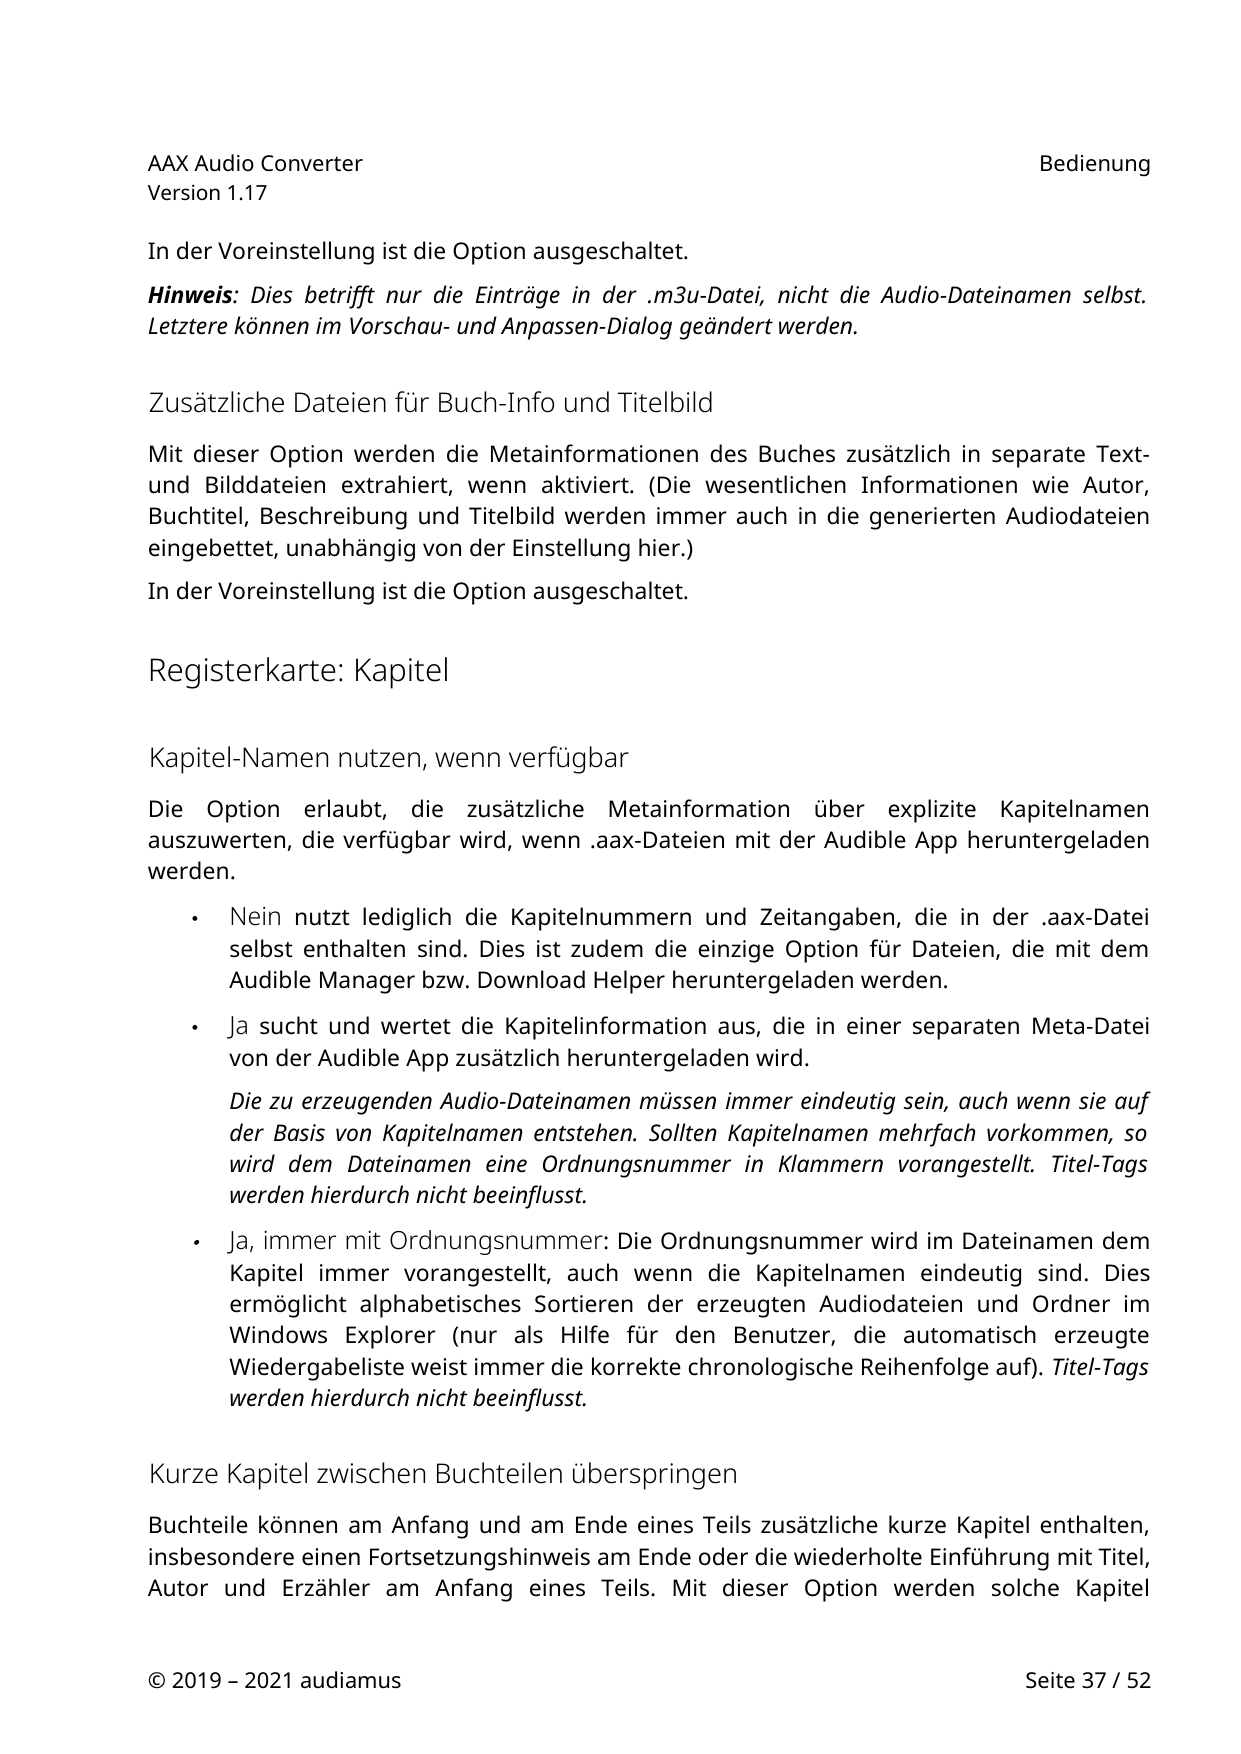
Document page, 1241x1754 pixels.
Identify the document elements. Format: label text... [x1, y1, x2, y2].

subtitle Registerkarte: Kapitel [148, 648, 1152, 691]
text Die Option erlaubt, die zusätzliche Metainformation über explizite Kapitelnamen auszuwerten, die verfügbar wird, wenn .aax-Dateien mit der Audible App heruntergeladen werden. [148, 793, 1152, 886]
text In der Voreinstellung ist die Option ausgeschaltet. [148, 575, 1152, 606]
list Ja, immer mit Ordnungsnummer: Die Ordnungsnummer wird im Dateinamen dem Kapitel immer vorangestellt, auch wenn die Kapitelnamen eindeutig sind. Dies ermöglicht alphabetisches Sortieren der erzeugten Audiodateien und Ordner im Windows Explorer (nur als Hilfe für den Benutzer, die automatisch erzeugte Wiedergabeliste weist immer die korrekte chronologische Reihenfolge auf). Titel-Tags werden hierdurch nicht beeinflusst. [192, 1223, 1152, 1413]
subtitle Kurze Kapitel zwischen Buchteilen überspringen [142, 1455, 1152, 1492]
text Hinweis: Dies betrifft nur die Einträge in der .m3u-Datei, nicht die Audio-Dateinamen selbst. Letztere können im Vorschau- und Anpassen-Dialog geändert werden. [148, 279, 1152, 341]
list Die zu erzeugenden Audio-Dateinamen müssen immer eindeutig sein, auch wenn sie auf der Basis von Kapitelnamen entstehen. Sollten Kapitelnamen mehrfach vorkommen, so wird dem Dateinamen eine Ordnungsnummer in Klammern vorangestellt. Titel-Tags werden hierdurch nicht beeinflusst. [192, 1085, 1152, 1210]
text Buchteile können am Anfang und am Ende eines Teils zusätzliche kurze Kapitel enthalten, insbesondere einen Fortsetzungs­hinweis am Ende oder die wiederholte Einführung mit Titel, Autor und Erzähler am Anfang eines Teils. Mit dieser Option werden solche Kapitel [148, 1509, 1152, 1603]
text Mit dieser Option werden die Metainformationen des Buches zusätzlich in separate Text- und Bilddateien extrahiert, wenn aktiviert. (Die wesentlichen Informationen wie Autor, Buchtitel, Beschreibung und Titelbild werden immer auch in die generierten Audiodateien eingebettet, unabhängig von der Einstellung hier.) [148, 438, 1152, 563]
text In der Voreinstellung ist die Option ausgeschaltet. [148, 235, 1152, 267]
list Ja sucht und wertet die Kapitelinformation aus, die in einer separaten Meta-Datei von der Audible App zusätzlich heruntergeladen wird. [192, 1008, 1152, 1073]
subtitle Kapitel-Namen nutzen, wenn verfügbar [142, 738, 1152, 775]
list Nein nutzt lediglich die Kapitelnummern und Zeitangaben, die in der .aax-Datei selbst enthalten sind. Dies ist zudem die einzige Option für Dateien, die mit dem Audible Manager bzw. Download Helper heruntergeladen werden. [192, 899, 1152, 995]
subtitle Zusätzliche Dateien für Buch-Info und Titelbild [142, 383, 1152, 420]
